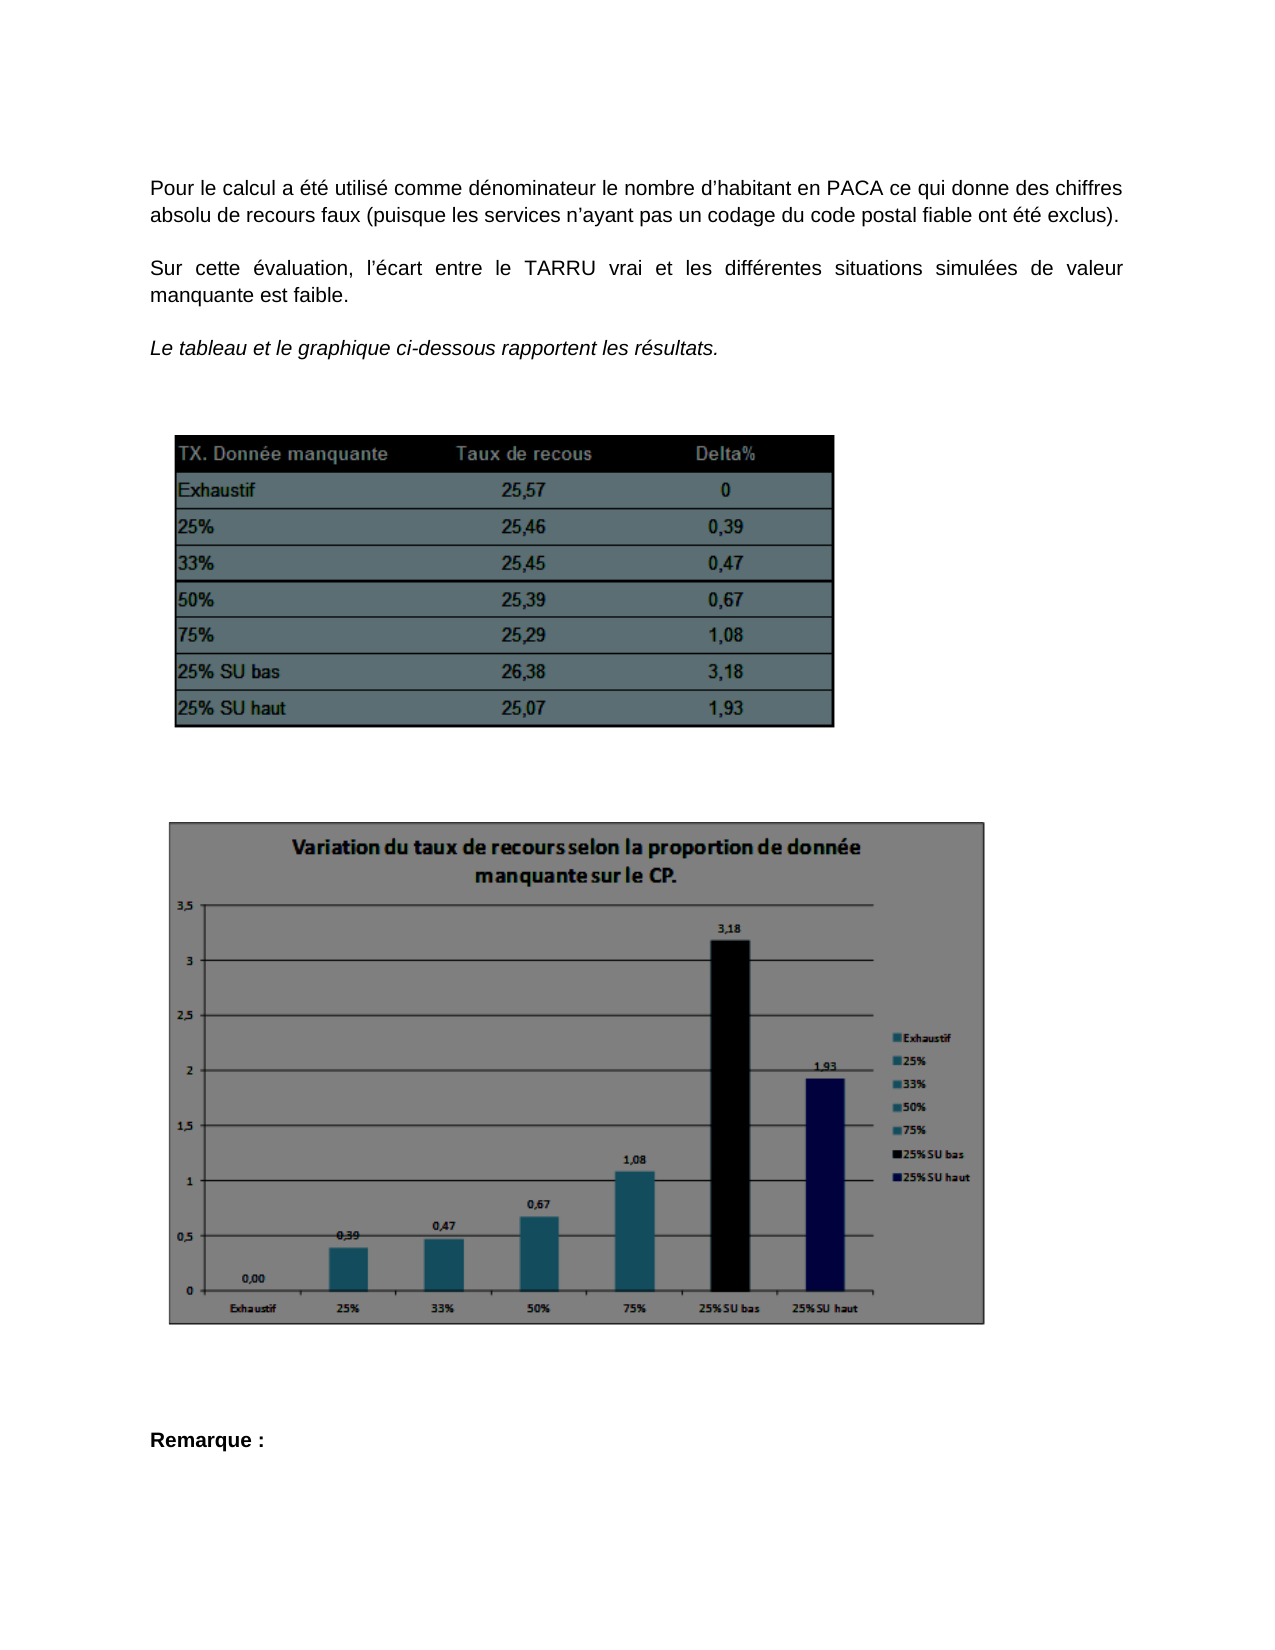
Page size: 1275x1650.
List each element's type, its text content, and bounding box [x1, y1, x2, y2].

text Le tableau et le graphique ci-dessous rapportent les résultats. [150, 337, 1125, 360]
picture [174, 435, 836, 729]
text Pour le calcul a été utilisé comme dénominateur le nombre d’habitant en PACA ce qui donne des chiffres absolu de recours faux (puisque les services n’ayant pas un codage du code postal fiable ont été exclus). [150, 177, 1125, 227]
text Remarque : [150, 1428, 1125, 1452]
picture [168, 822, 986, 1326]
text Sur cette évaluation, l’écart entre le TARRU vrai et les différentes situations simulées de valeur manquante est faible. [150, 257, 1125, 307]
